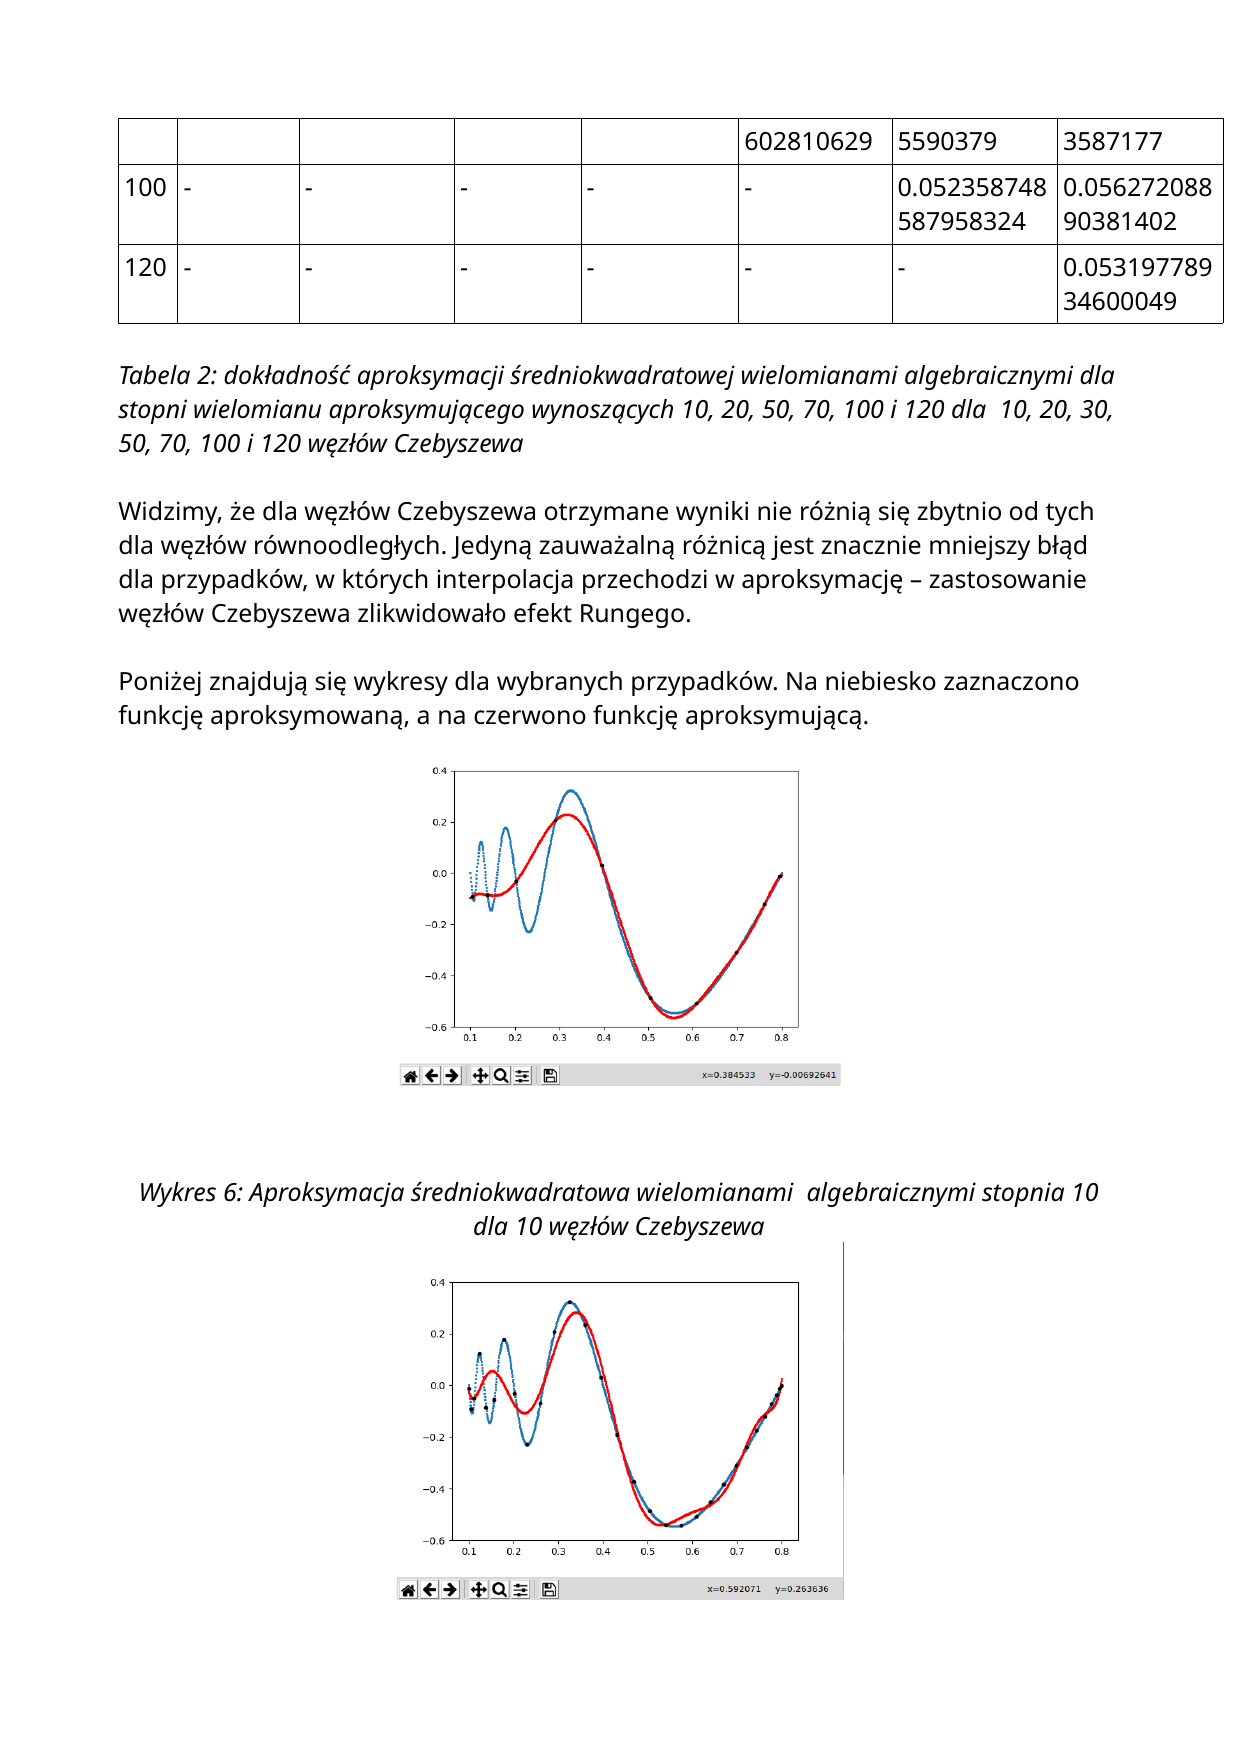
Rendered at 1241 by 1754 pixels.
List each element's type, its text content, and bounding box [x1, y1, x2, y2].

table_cell - [178, 165, 299, 243]
text Tabela 2: dokładność aproksymacji średniokwadratowej wielomianami algebraicznymi dla stopni wielomianu aproksymującego wynoszących 10, 20, 50, 70, 100 i 120 dla 10, 20, 30, 50, 70, 100 i 120 węzłów Czebyszewa [118, 357, 1122, 459]
table_cell - [300, 245, 454, 323]
table_cell - [893, 245, 1057, 323]
table_cell - [582, 165, 738, 243]
table_cell - [300, 119, 454, 164]
table_cell - [739, 245, 892, 323]
table_cell - [739, 165, 892, 243]
table_cell - [455, 245, 581, 323]
table_cell - [300, 165, 454, 243]
table_cell [119, 119, 177, 164]
table_cell - [455, 119, 581, 164]
table_cell 100 [119, 165, 177, 243]
table_cell - [582, 119, 738, 164]
text Widzimy, że dla węzłów Czebyszewa otrzymane wyniki nie różnią się zbytnio od tych dla węzłów równoodległych. Jedyną zauważalną różnicą jest znacznie mniejszy błąd dla przypadków, w których interpolacja przechodzi w aproksymację – zastosowanie węzłów Czebyszewa zlikwidowało efekt Rungego. [118, 493, 1122, 630]
picture [399, 732, 841, 1086]
table_cell 3587177 [1058, 119, 1223, 164]
text Poniżej znajdują się wykresy dla wybranych przypadków. Na niebiesko zaznaczono funkcję aproksymowaną, a na czerwono funkcję aproksymującą. [118, 664, 1122, 732]
table_cell 0.05627208890381402 [1058, 165, 1223, 243]
table_cell 120 [119, 245, 177, 323]
table_cell 602810629 [739, 119, 892, 164]
table_cell - [582, 245, 738, 323]
table_cell - [178, 245, 299, 323]
picture [396, 1242, 844, 1600]
table_cell - [178, 119, 299, 164]
table_cell - [455, 165, 581, 243]
table_cell 0.052358748587958324 [893, 165, 1057, 243]
table_cell 5590379 [893, 119, 1057, 164]
text Wykres 6: Aproksymacja średniokwadratowa wielomianami algebraicznymi stopnia 10 dla 10 węzłów Czebyszewa [118, 1175, 1122, 1243]
table_cell 0.05319778934600049 [1058, 245, 1223, 323]
